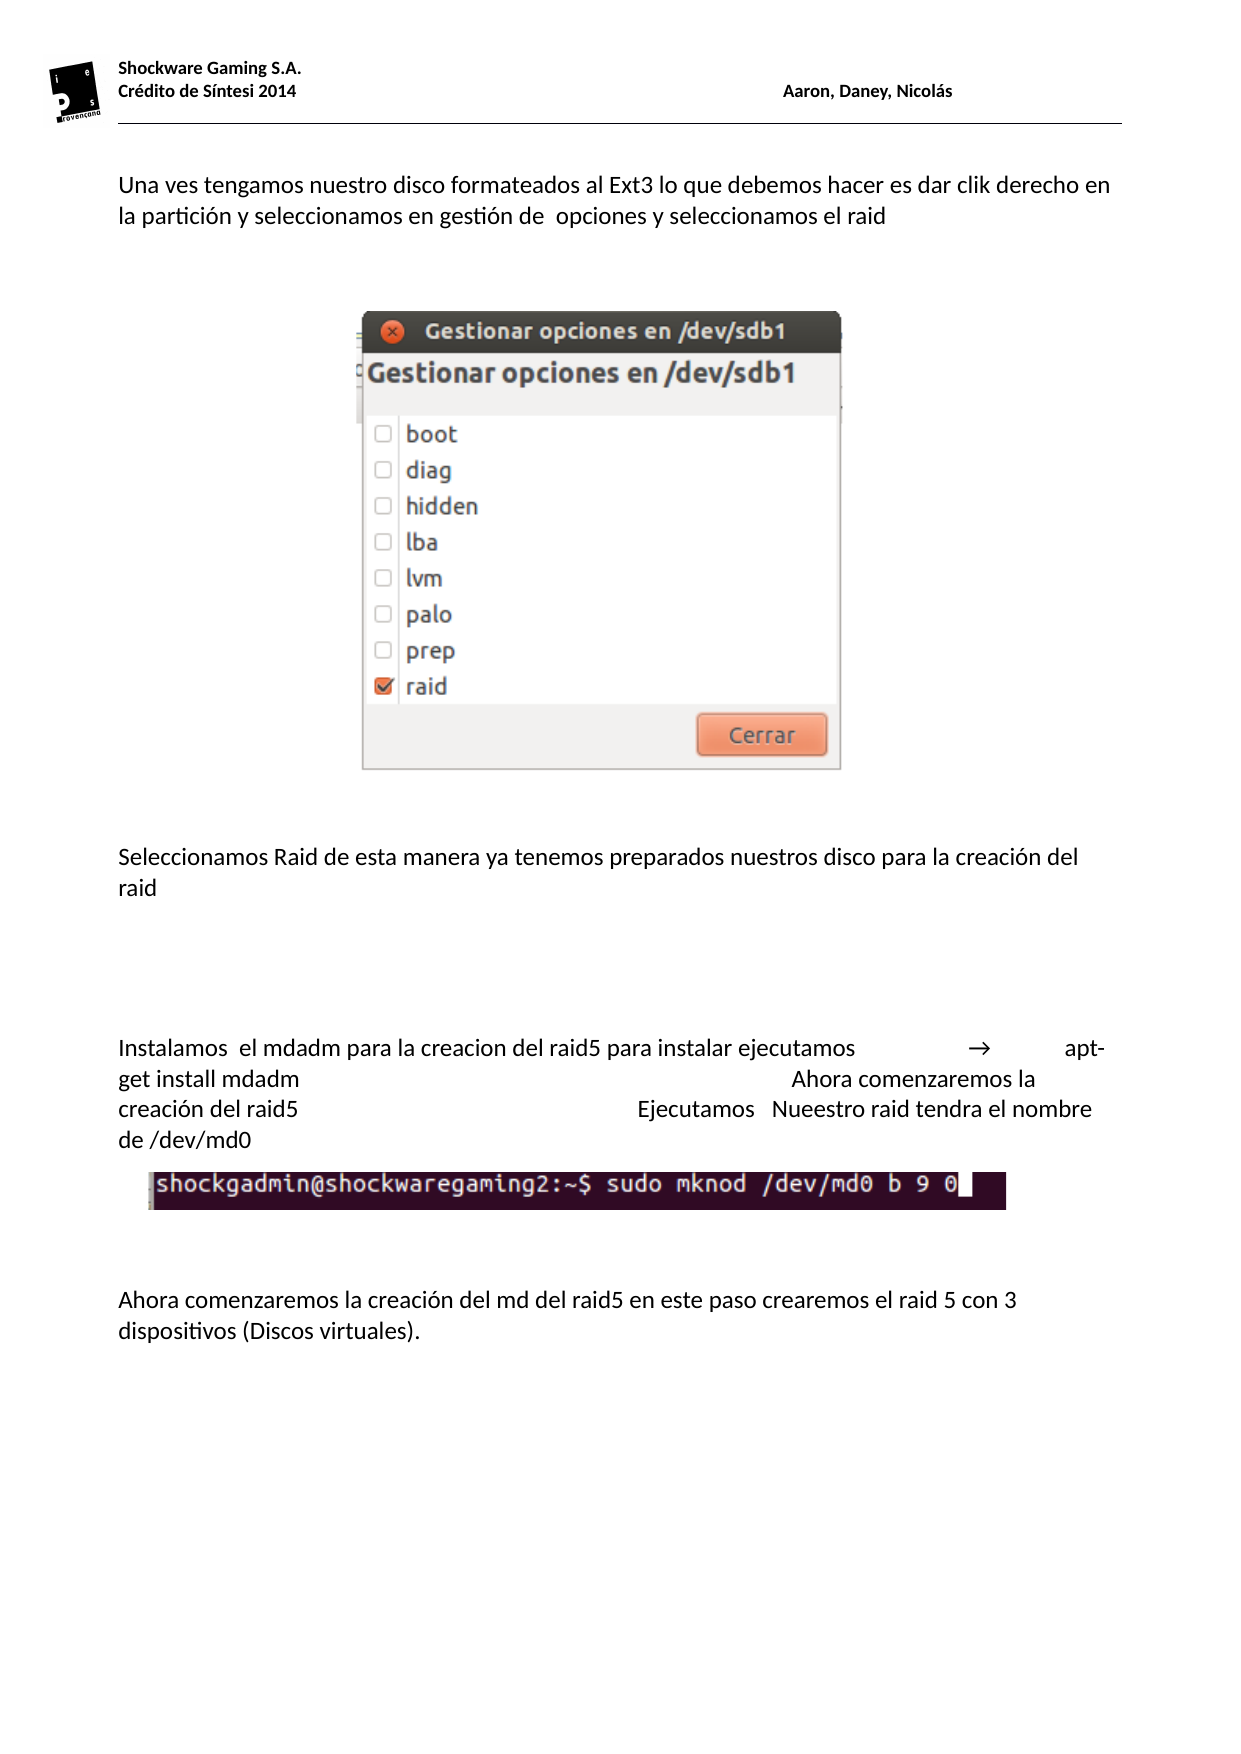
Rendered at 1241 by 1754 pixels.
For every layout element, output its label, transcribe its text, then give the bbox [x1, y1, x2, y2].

text Una ves tengamos nuestro disco formateados al Ext3 lo que debemos hacer es dar clik derecho en la partición y seleccionamos en gestión de opciones y seleccionamos el raid [118, 169, 1122, 230]
picture [148, 1172, 1007, 1210]
text Seleccionamos Raid de esta manera ya tenemos preparados nuestros disco para la creación del raid [118, 842, 1122, 903]
text Ahora comenzaremos la creación del md del raid5 en este paso crearemos el raid 5 con 3 dispositivos (Discos virtuales). [118, 1284, 1122, 1346]
text Instalamos el mdadm para la creacion del raid5 para instalar ejecutamos → apt-get install mdadm Ahora comenzaremos la creación del raid5 Ejecutamos Nueestro raid tendra el nombre de /dev/md0 [118, 1032, 1122, 1154]
picture [356, 311, 843, 778]
picture [43, 54, 110, 128]
